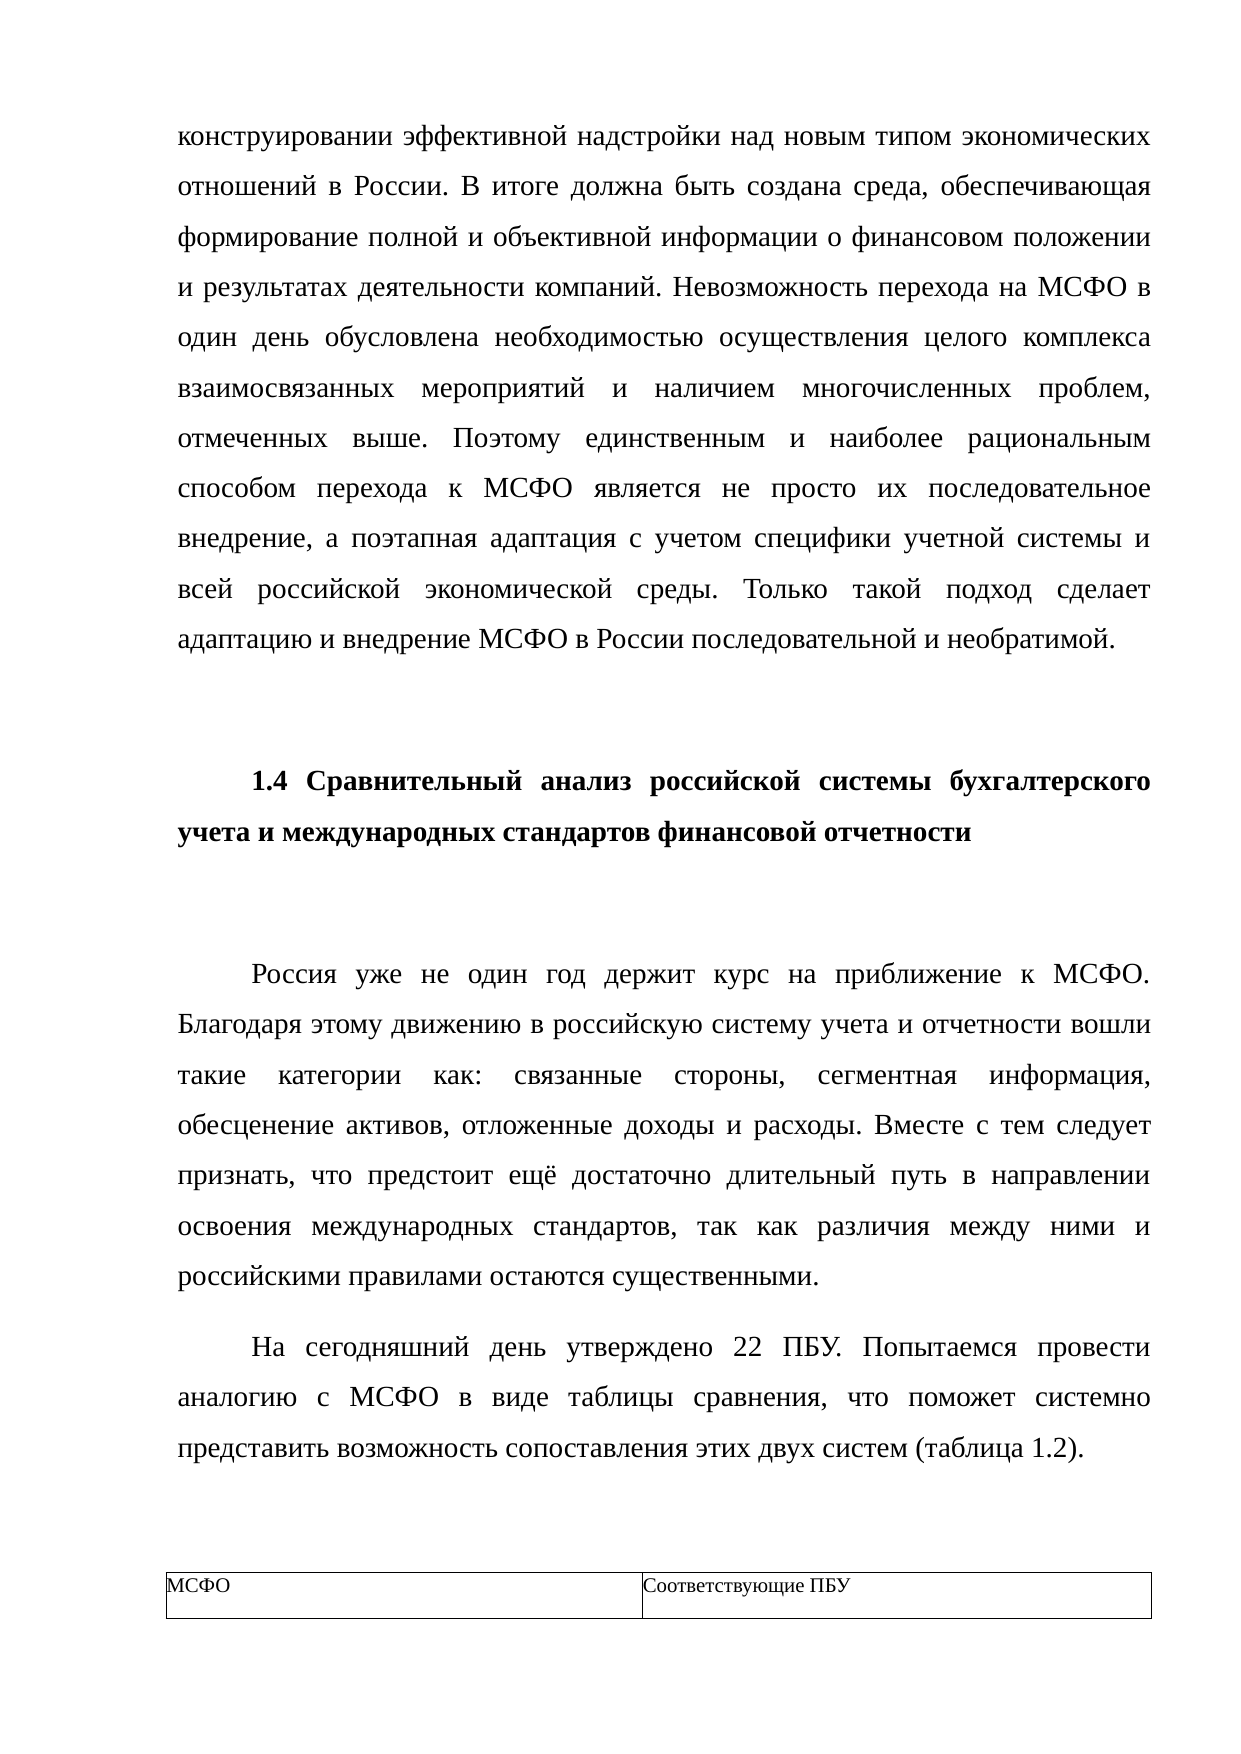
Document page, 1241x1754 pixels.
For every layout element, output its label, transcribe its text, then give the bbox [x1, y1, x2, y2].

table_header Соответствующие ПБУ [643, 1573, 1151, 1618]
text конструировании эффективной надстройки над новым типом экономических отношений в России. В итоге должна быть создана среда, обеспечивающая формирование полной и объективной информации о финансовом положении и результатах деятельности компаний. Невозможность перехода на МСФО в один день обусловлена необходимостью осуществления целого комплекса взаимосвязанных мероприятий и наличием многочисленных проблем, отмеченных выше. Поэтому единственным и наиболее рациональным способом перехода к МСФО является не просто их последовательное внедрение, а поэтапная адаптация с учетом специфики учетной системы и всей российской экономической среды. Только такой подход сделает адаптацию и внедрение МСФО в России последовательной и необратимой. [177, 118, 1152, 655]
text На сегодняшний день утверждено 22 ПБУ. Попытаемся провести аналогию с МСФО в виде таблицы сравнения, что поможет системно представить возможность сопоставления этих двух систем (таблица 1.2). [177, 1329, 1152, 1463]
text 1.4 Сравнительный анализ российской системы бухгалтерского учета и международных стандартов финансовой отчетности [177, 763, 1152, 847]
text Россия уже не один год держит курс на приближение к МСФО. Благодаря этому движению в российскую систему учета и отчетности вошли такие категории как: связанные стороны, сегментная информация, обесценение активов, отложенные доходы и расходы. Вместе с тем следует признать, что предстоит ещё достаточно длительный путь в направлении освоения международных стандартов, так как различия между ними и российскими правилами остаются существенными. [177, 956, 1152, 1292]
table_header МСФО [167, 1573, 642, 1618]
